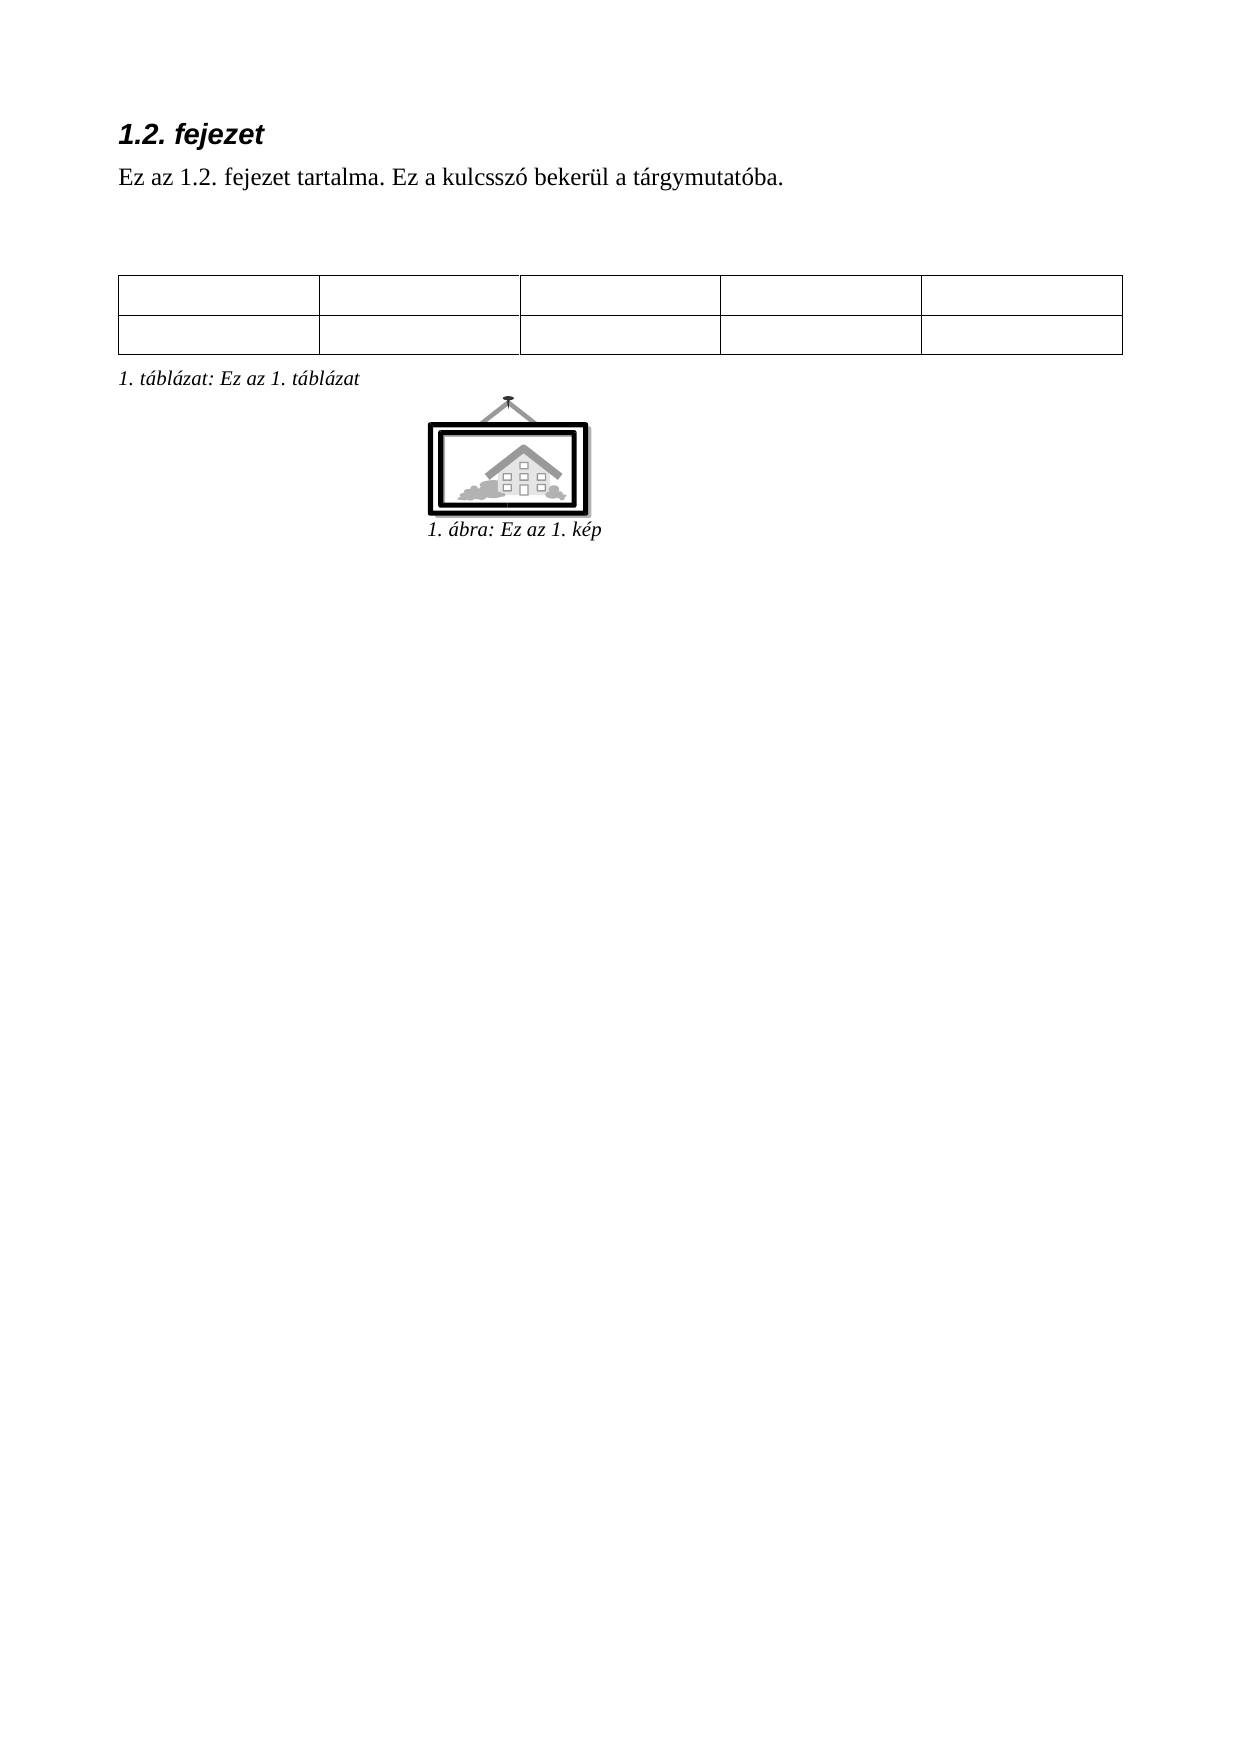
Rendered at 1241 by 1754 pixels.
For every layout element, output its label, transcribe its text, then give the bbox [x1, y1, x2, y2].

table_cell [922, 316, 1122, 354]
subtitle 1.2. fejezet [118, 118, 1122, 151]
table_header [521, 276, 720, 315]
table_cell [521, 316, 720, 354]
table_header [922, 276, 1122, 315]
table_header [320, 276, 519, 315]
text 1. táblázat: Ez az 1. táblázat [118, 367, 1122, 390]
table_cell [721, 316, 921, 354]
text Ez az 1.2. fejezet tartalma. Ez a kulcsszó bekerül a tárgymutatóba. [118, 163, 1122, 219]
table_header [119, 276, 319, 315]
text 1. ábra: Ez az 1. kép [427, 396, 720, 541]
table_cell [119, 316, 319, 354]
table_cell [320, 316, 519, 354]
table_header [721, 276, 921, 315]
